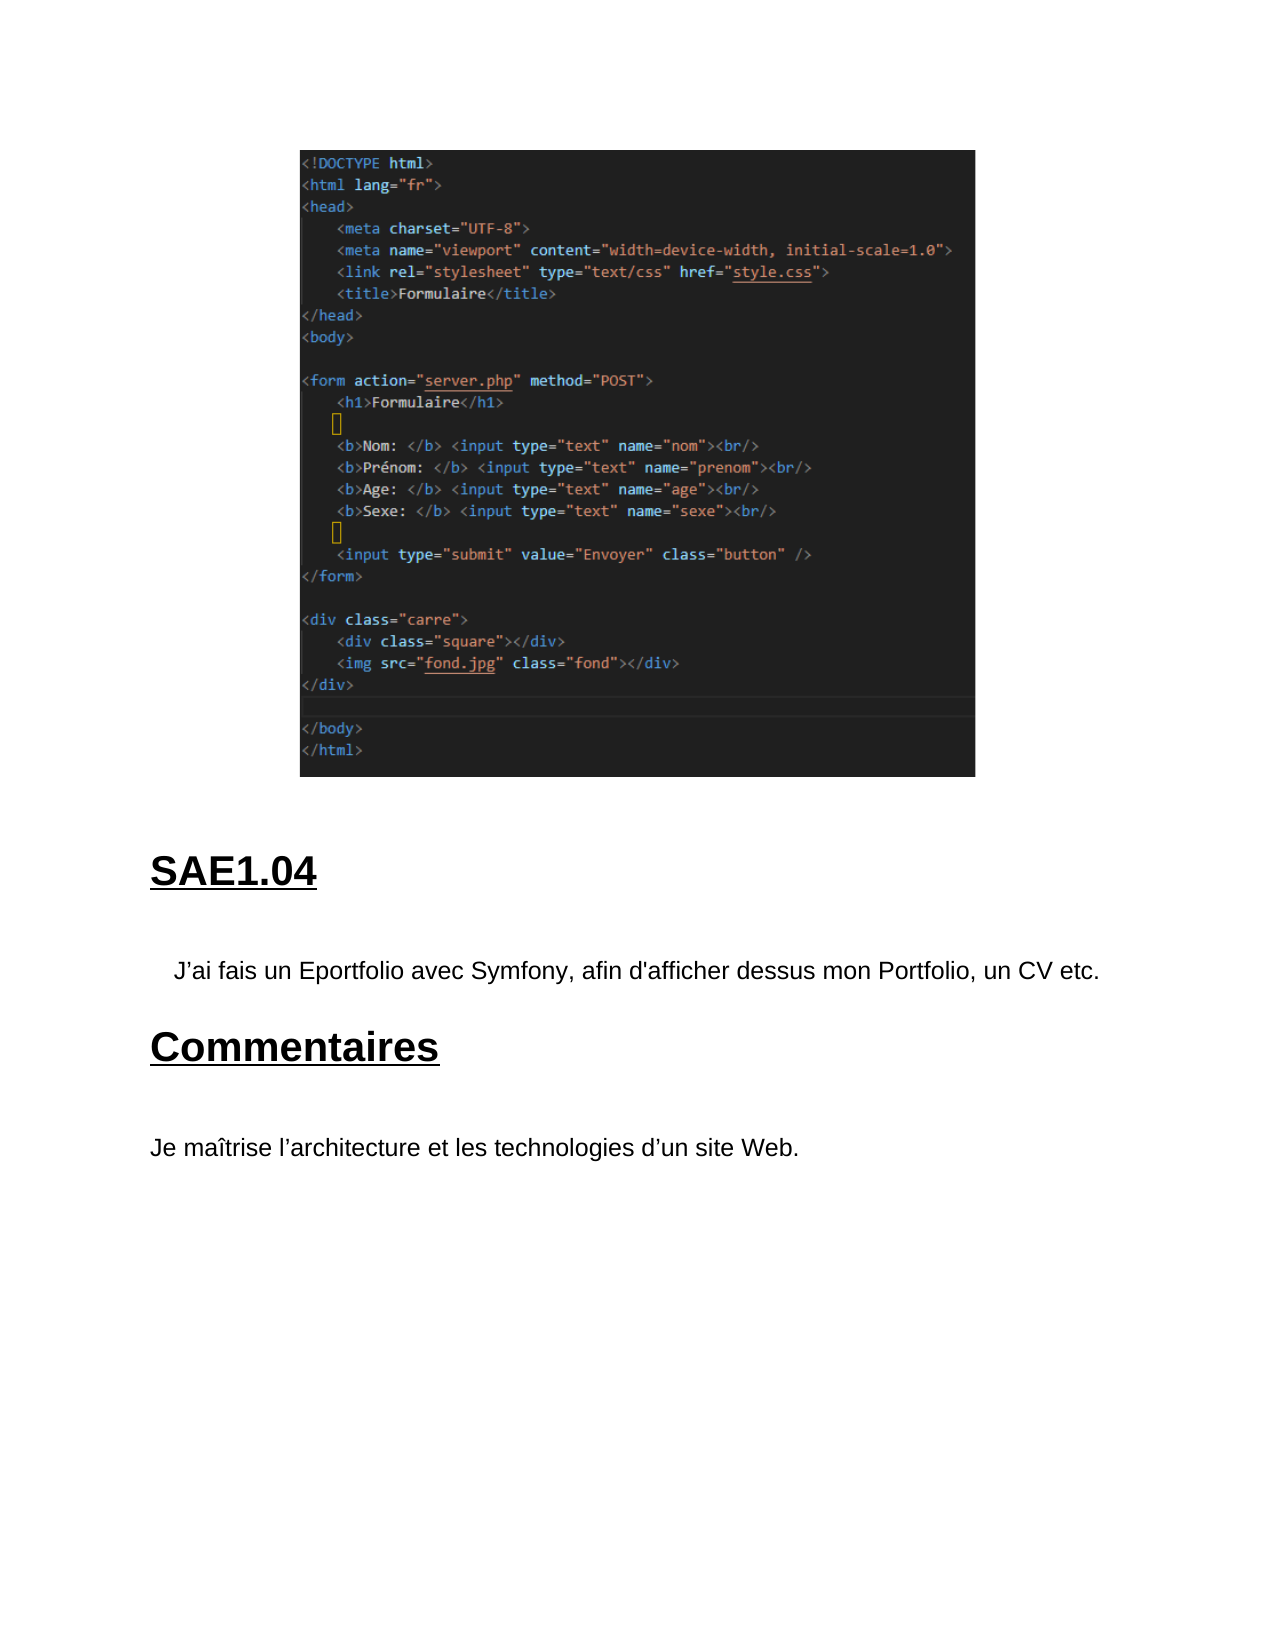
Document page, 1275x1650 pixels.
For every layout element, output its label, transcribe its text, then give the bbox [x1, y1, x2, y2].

text Commentaires [150, 1022, 1125, 1070]
picture [299, 150, 976, 777]
text Je maîtrise l’architecture et les technologies d’un site Web. [150, 1132, 1125, 1161]
text J’ai fais un Eportfolio avec Symfony, afin d'afficher dessus mon Portfolio, un CV etc. [150, 956, 1125, 985]
text SAE1.04 [150, 846, 1125, 894]
